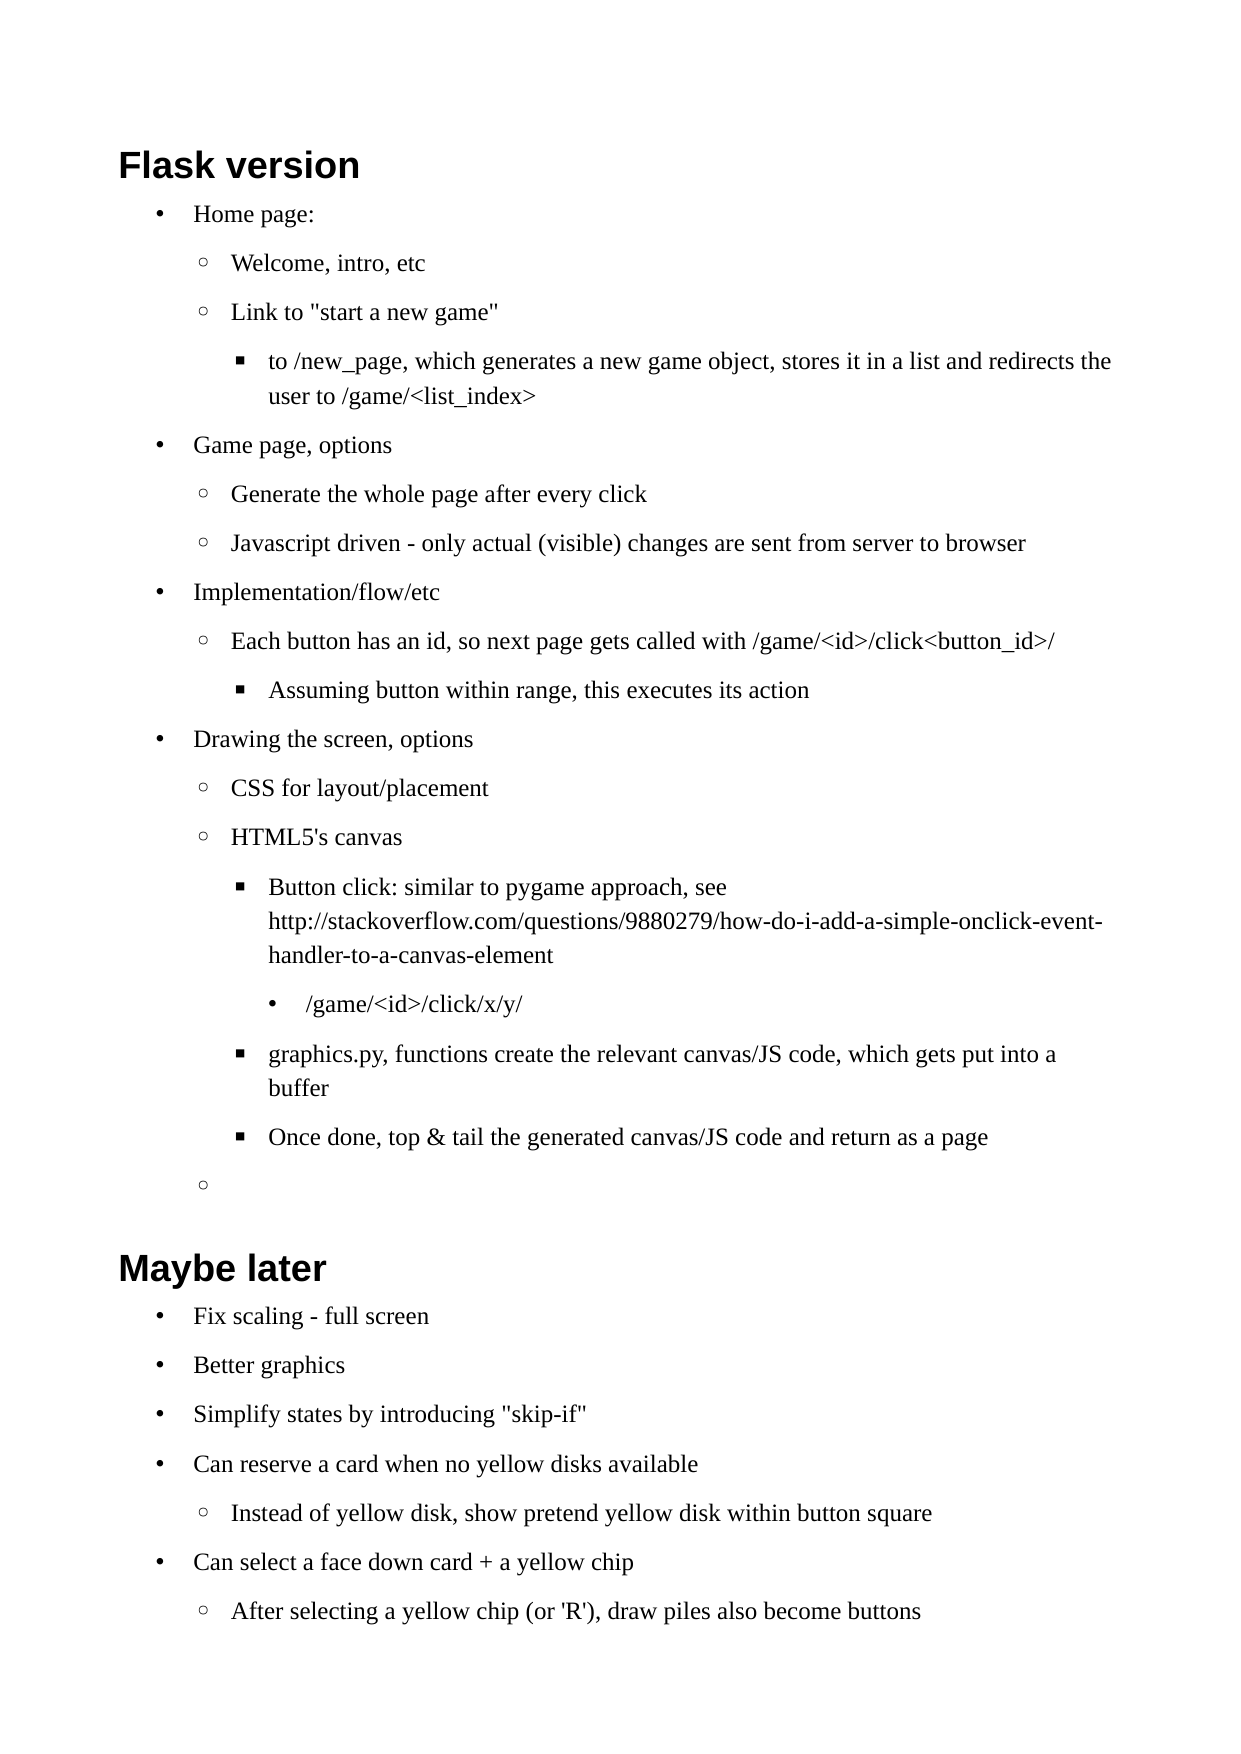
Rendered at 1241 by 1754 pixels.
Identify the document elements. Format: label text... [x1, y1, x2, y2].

list Home page: [156, 199, 1122, 228]
list Javascript driven - only actual (visible) changes are sent from server to browser [193, 528, 1122, 557]
subtitle Maybe later [118, 1245, 1122, 1289]
list Can select a face down card + a yellow chip [156, 1547, 1122, 1576]
list Assuming button within range, this executes its action [231, 675, 1122, 704]
list HTML5's canvas [193, 822, 1122, 851]
list Implementation/flow/etc [156, 577, 1122, 606]
list Better graphics [156, 1351, 1122, 1379]
list Instead of yellow disk, show pretend yellow disk within button square [193, 1498, 1122, 1526]
list Each button has an id, so next page gets called with /game/<id>/click<button_id>/ [193, 626, 1122, 655]
list Once done, top & tail the generated canvas/JS code and return as a page [231, 1122, 1122, 1151]
list After selecting a yellow chip (or 'R'), draw piles also become buttons [193, 1596, 1122, 1624]
list Game page, options [156, 430, 1122, 459]
subtitle Flask version [118, 143, 1122, 187]
list Fix scaling - full screen [156, 1301, 1122, 1330]
list /game/<id>/click/x/y/ [268, 989, 1122, 1018]
list Can reserve a card when no yellow disks available [156, 1449, 1122, 1477]
list Link to "start a new game" [193, 297, 1122, 326]
list Generate the whole page after every click [193, 479, 1122, 508]
list CSS for layout/placement [193, 773, 1122, 802]
list Drawing the screen, options [156, 724, 1122, 753]
list Welcome, intro, etc [193, 248, 1122, 277]
list graphics.py, functions create the relevant canvas/JS code, which gets put into a buffer [231, 1039, 1122, 1102]
list to /new_page, which generates a new game object, stores it in a list and redirects the user to /game/<list_index> [231, 346, 1122, 410]
list Button click: similar to pygame approach, see http://stackoverflow.com/questions/9880279/how-do-i-add-a-simple-onclick-event-handler-to-a-canvas-element [231, 872, 1122, 969]
list Simplify states by introducing "skip-if" [156, 1399, 1122, 1428]
